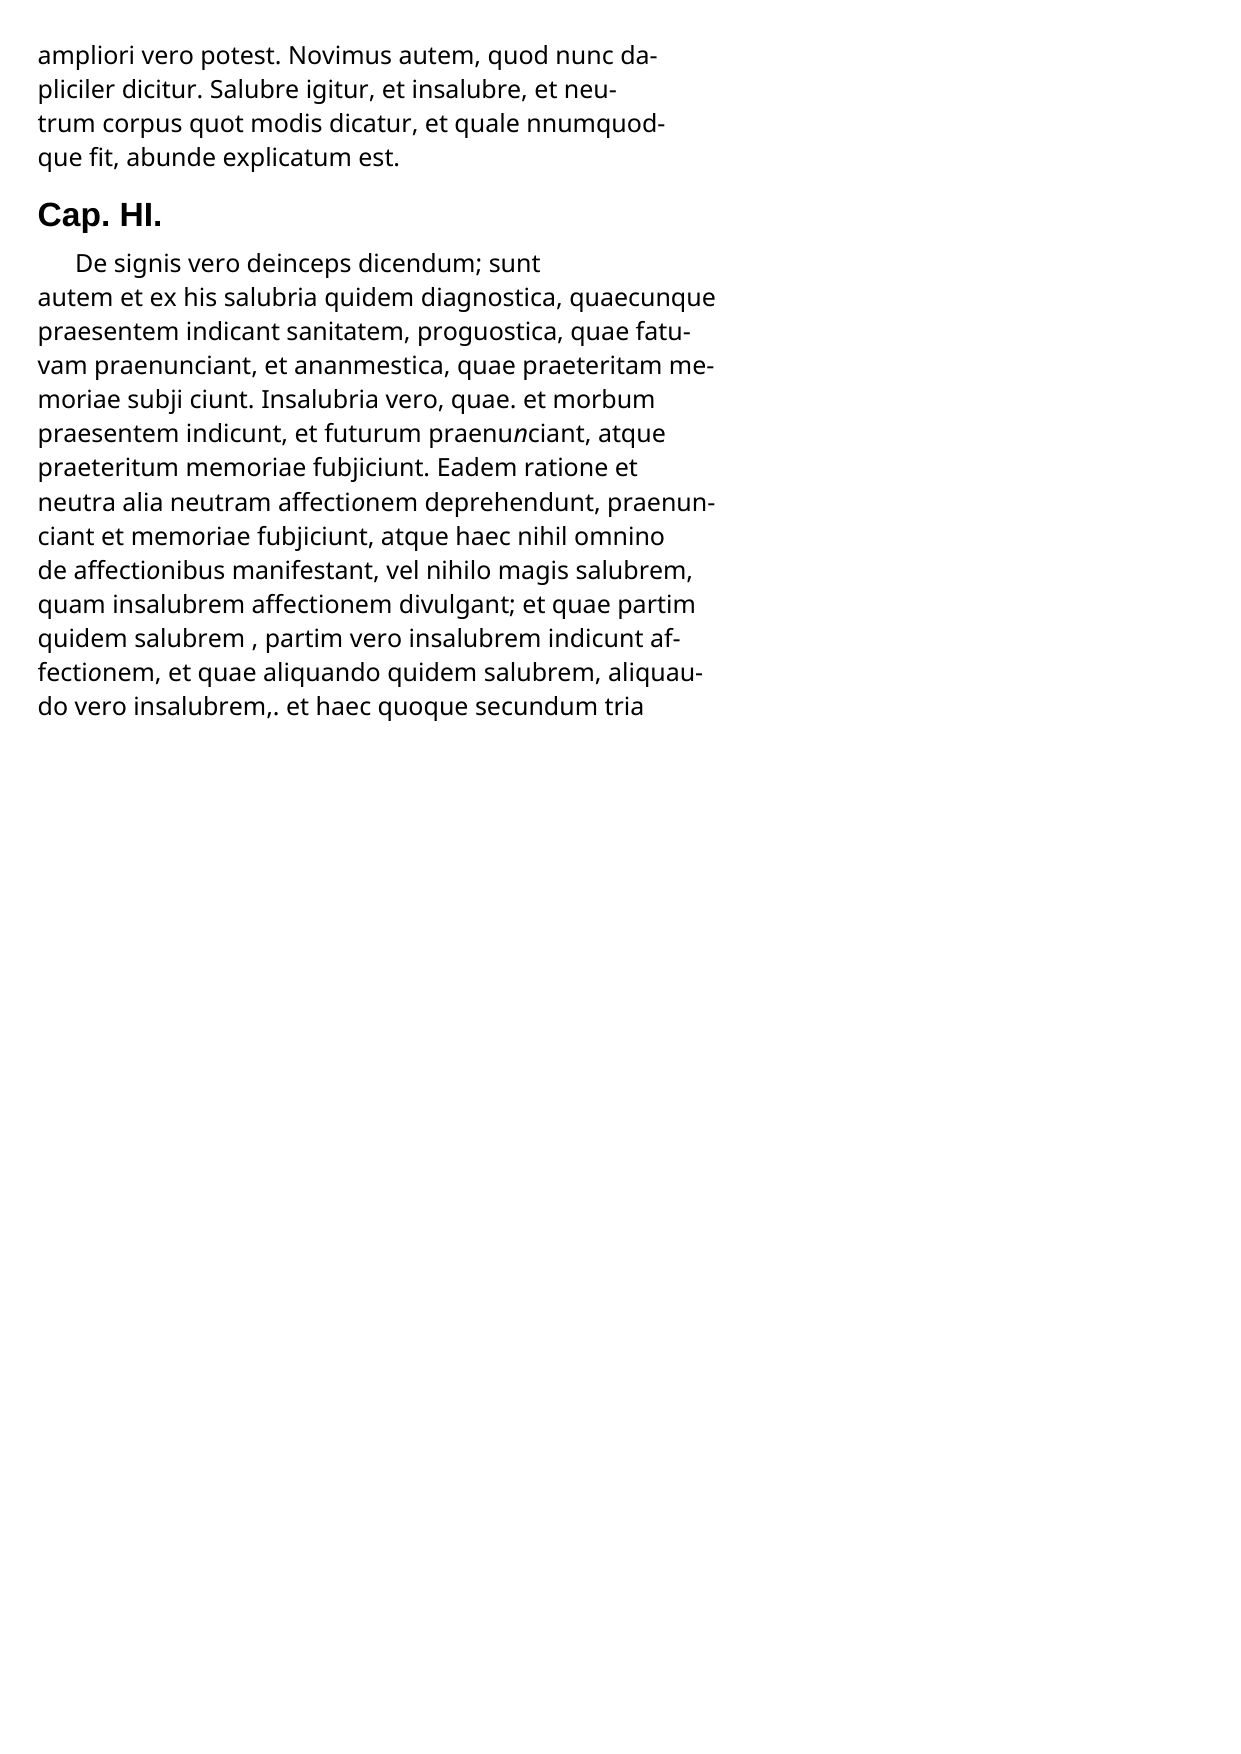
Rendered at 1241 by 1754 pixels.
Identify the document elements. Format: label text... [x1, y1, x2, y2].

subtitle Cap. HI. [37, 194, 1203, 233]
text ampliori vero potest. Novimus autem, quod nunc da- pliciler dicitur. Salubre igitur, et insalubre, et neu- trum corpus quot modis dicatur, et quale nnumquod- que fit, abunde explicatum est. [37, 37, 1203, 174]
text De signis vero deinceps dicendum; sunt autem et ex his salubria quidem diagnostica, quaecunque praesentem indicant sanitatem, proguostica, quae fatu- vam praenunciant, et ananmestica, quae praeteritam me- moriae subji ciunt. Insalubria vero, quae. et morbum praesentem indicunt, et futurum praenunciant, atque praeteritum memoriae fubjiciunt. Eadem ratione et neutra alia neutram affectionem deprehendunt, praenun- ciant et memoriae fubjiciunt, atque haec nihil omnino de affectionibus manifestant, vel nihilo magis salubrem, quam insalubrem affectionem divulgant; et quae partim quidem salubrem , partim vero insalubrem indicunt af- fectionem, et quae aliquando quidem salubrem, aliquau- do vero insalubrem,. et haec quoque secundum tria [37, 246, 1203, 723]
